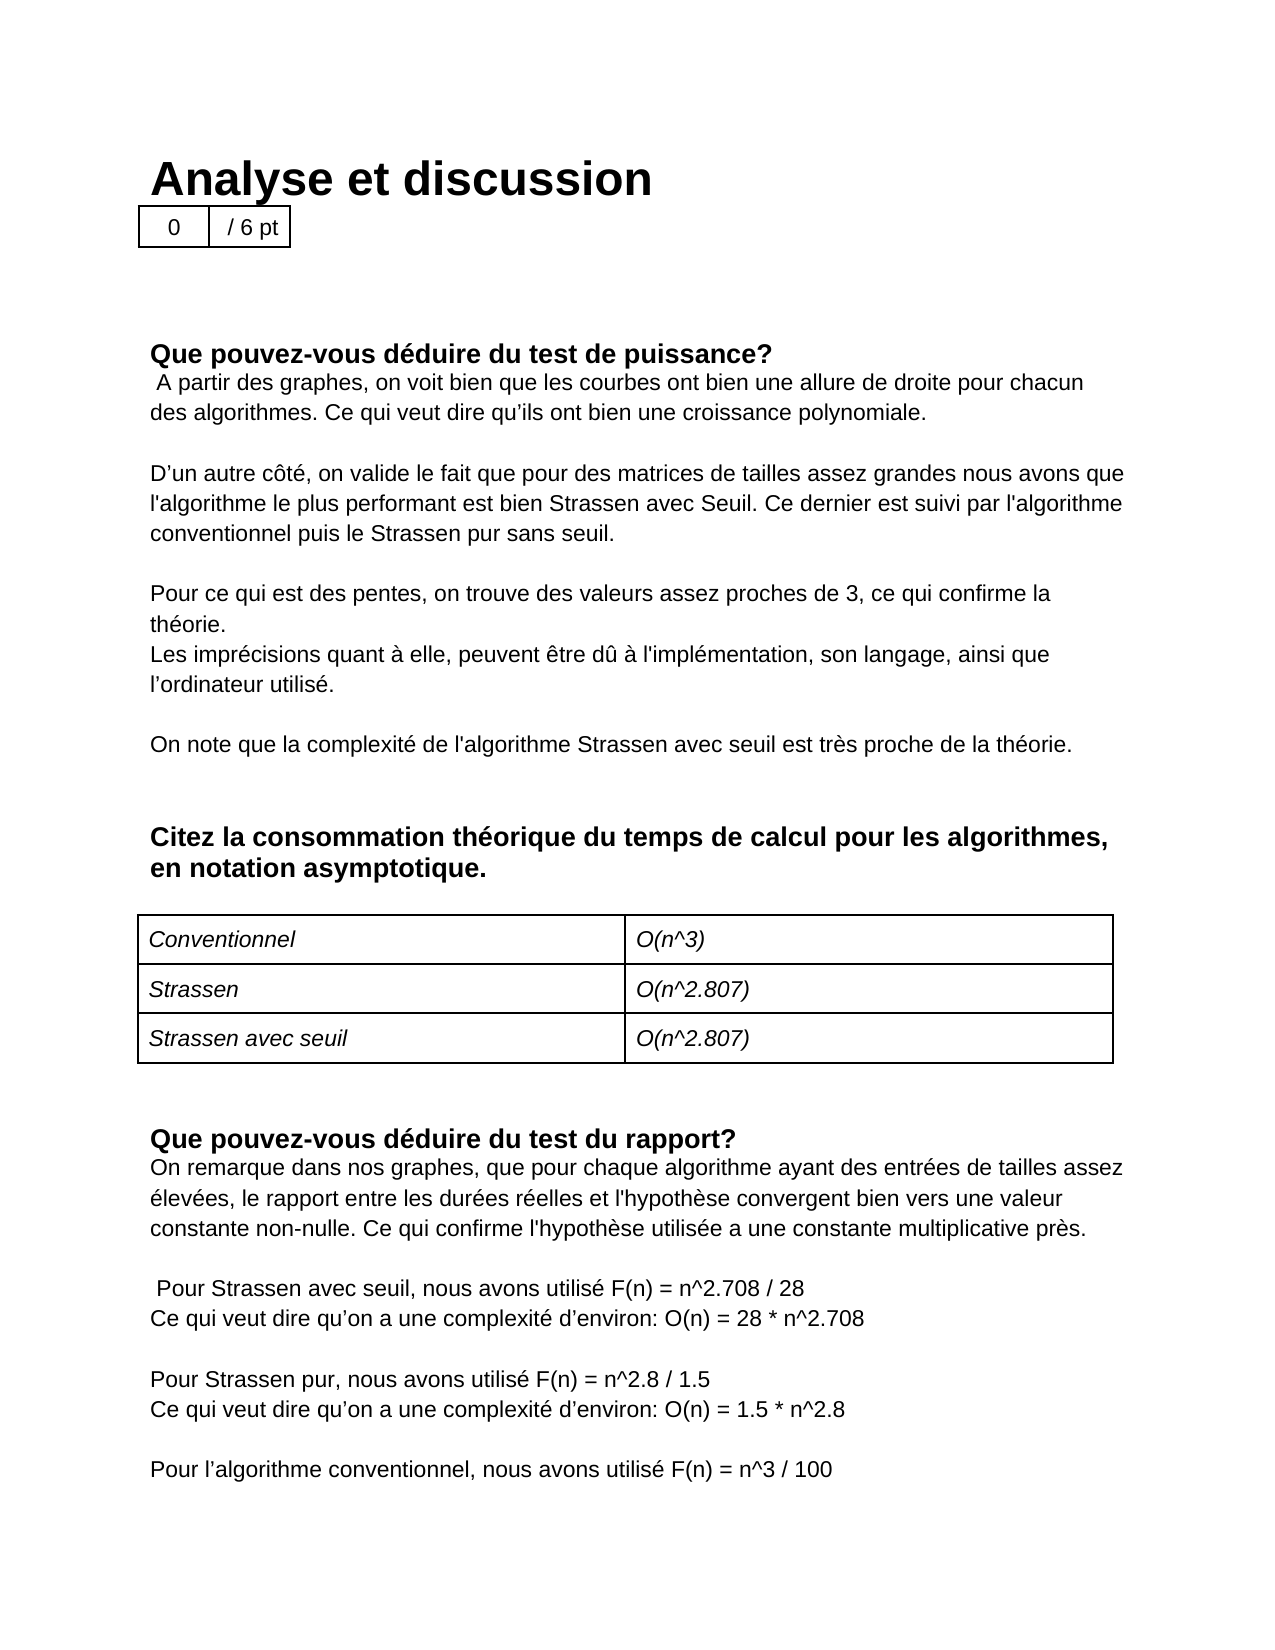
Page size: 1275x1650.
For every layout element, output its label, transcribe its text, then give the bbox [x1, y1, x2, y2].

subtitle Que pouvez-vous déduire du test de puissance? [150, 338, 1125, 369]
text Les imprécisions quant à elle, peuvent être dû à l'implémentation, son langage, ainsi que l’ordinateur utilisé. [150, 641, 1125, 697]
table_header Conventionnel [139, 916, 624, 963]
text On remarque dans nos graphes, que pour chaque algorithme ayant des entrées de tailles assez élevées, le rapport entre les durées réelles et l'hypothèse convergent bien vers une valeur constante non-nulle. Ce qui confirme l'hypothèse utilisée a une constante multiplicative près. [150, 1154, 1125, 1241]
table_cell Strassen [139, 965, 624, 1012]
subtitle Que pouvez-vous déduire du test du rapport? [150, 1123, 1125, 1154]
subtitle Citez la consommation théorique du temps de calcul pour les algorithmes, en notation asymptotique. [150, 821, 1125, 883]
table_header O(n^3) [626, 916, 1112, 963]
text On note que la complexité de l'algorithme Strassen avec seuil est très proche de la théorie. [150, 731, 1125, 758]
text Ce qui veut dire qu’on a une complexité d’environ: O(n) = 28 * n^2.708 [150, 1305, 1125, 1332]
text Pour Strassen avec seuil, nous avons utilisé F(n) = n^2.708 / 28 [150, 1275, 1125, 1301]
table_header / 6 pt [210, 207, 289, 246]
table_cell Strassen avec seuil [139, 1014, 624, 1062]
text A partir des graphes, on voit bien que les courbes ont bien une allure de droite pour chacun des algorithmes. Ce qui veut dire qu’ils ont bien une croissance polynomiale. [150, 369, 1125, 426]
text Pour l’algorithme conventionnel, nous avons utilisé F(n) = n^3 / 100 [150, 1456, 1125, 1483]
text D’un autre côté, on valide le fait que pour des matrices de tailles assez grandes nous avons que l'algorithme le plus performant est bien Strassen avec Seuil. Ce dernier est suivi par l'algorithme conventionnel puis le Strassen pur sans seuil. [150, 459, 1125, 546]
subtitle Analyse et discussion [150, 150, 1125, 205]
table_cell O(n^2.807) [626, 965, 1112, 1012]
text Ce qui veut dire qu’on a une complexité d’environ: O(n) = 1.5 * n^2.8 [150, 1396, 1125, 1422]
text Pour ce qui est des pentes, on trouve des valeurs assez proches de 3, ce qui confirme la théorie. [150, 580, 1125, 637]
table_header 0 [140, 207, 208, 246]
text Pour Strassen pur, nous avons utilisé F(n) = n^2.8 / 1.5 [150, 1366, 1125, 1392]
table_cell O(n^2.807) [626, 1014, 1112, 1062]
